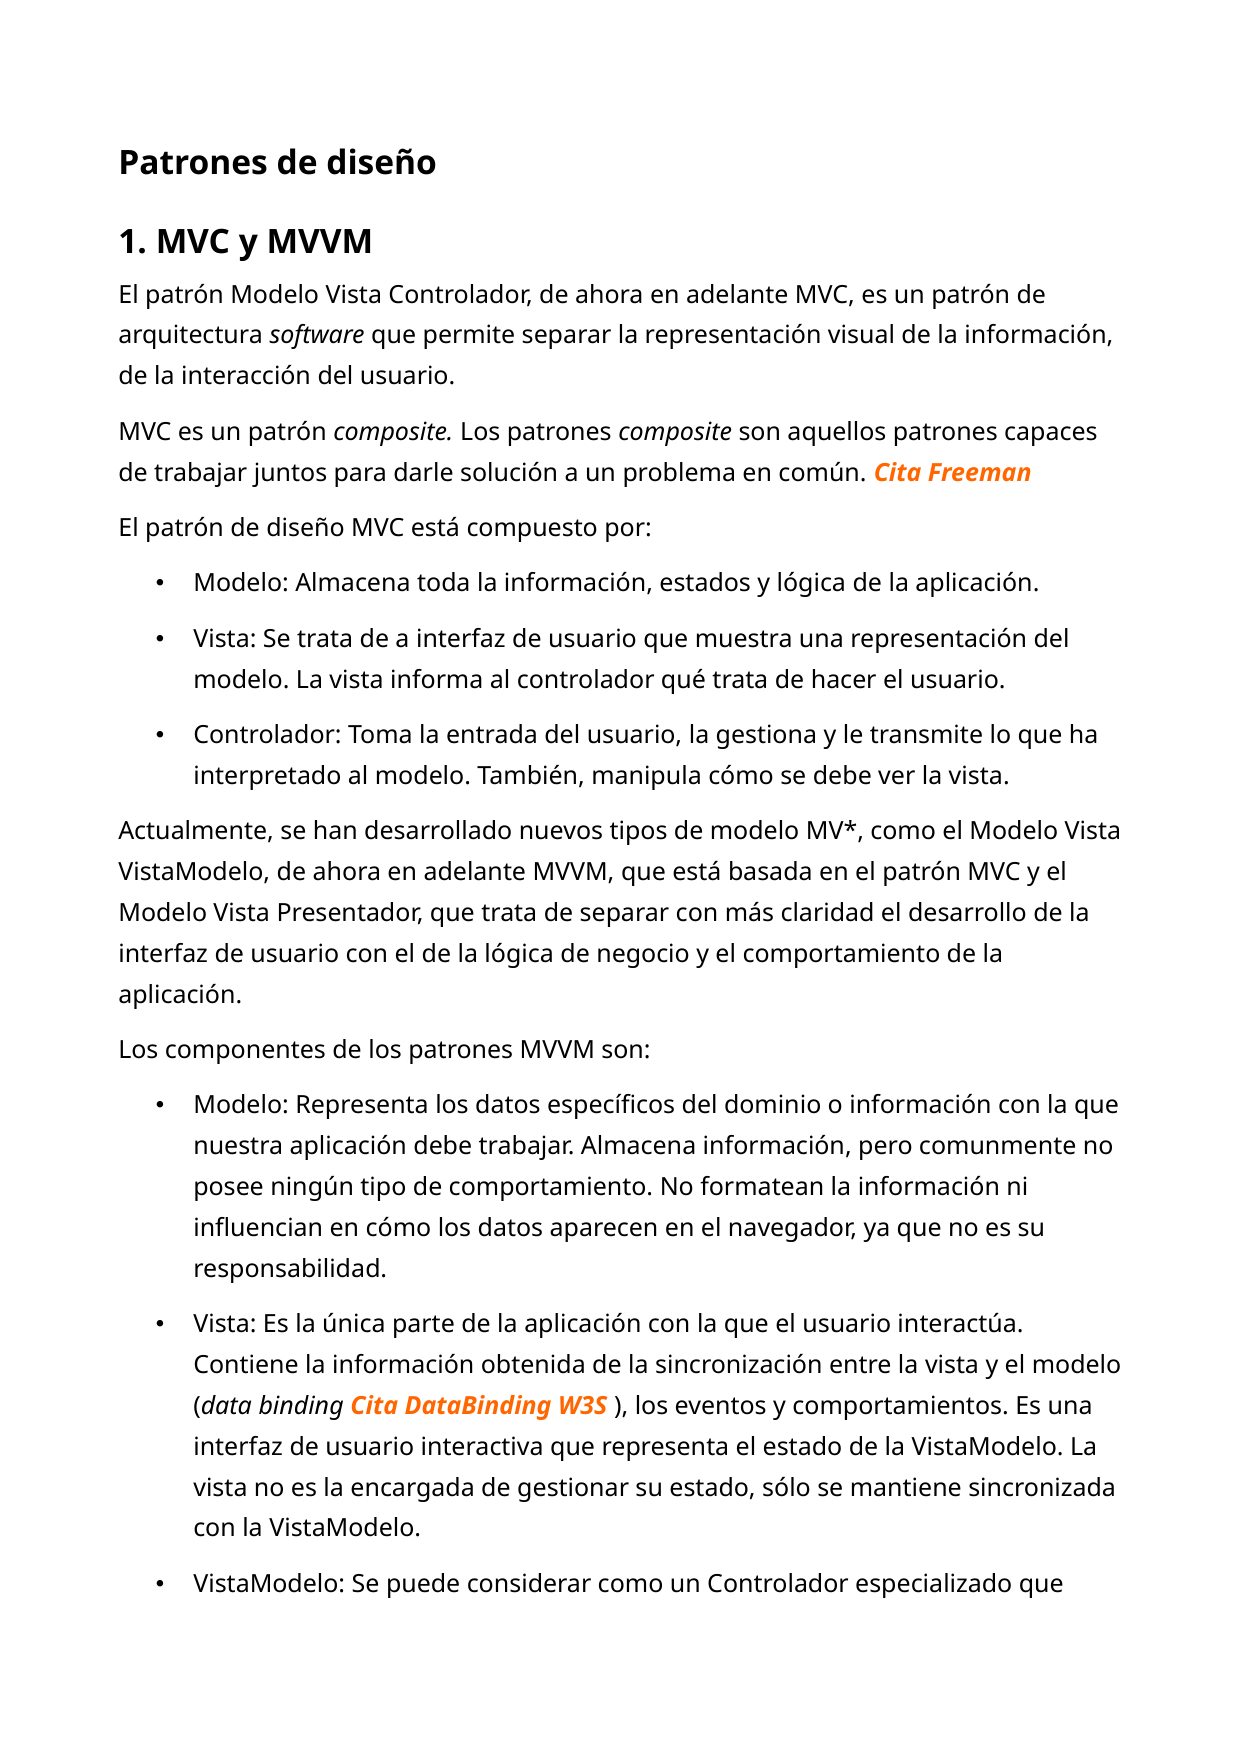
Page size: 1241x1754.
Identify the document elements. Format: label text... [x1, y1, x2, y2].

list Modelo: Representa los datos específicos del dominio o información con la que nuestra aplicación debe trabajar. Almacena información, pero comunmente no posee ningún tipo de comportamiento. No formatean la información ni influencian en cómo los datos aparecen en el navegador, ya que no es su responsabilidad. [156, 1087, 1122, 1284]
subtitle Patrones de diseño [118, 139, 1122, 185]
list Vista: Es la única parte de la aplicación con la que el usuario interactúa. Contiene la información obtenida de la sincronización entre la vista y el modelo (data binding Cita DataBinding W3S ), los eventos y comportamientos. Es una interfaz de usuario interactiva que representa el estado de la VistaModelo. La vista no es la encargada de gestionar su estado, sólo se mantiene sincronizada con la VistaModelo. [156, 1306, 1122, 1544]
list Controlador: Toma la entrada del usuario, la gestiona y le transmite lo que ha interpretado al modelo. También, manipula cómo se debe ver la vista. [156, 717, 1122, 792]
text El patrón Modelo Vista Controlador, de ahora en adelante MVC, es un patrón de arquitectura software que permite separar la representación visual de la información, de la interacción del usuario. [118, 276, 1122, 392]
text Actualmente, se han desarrollado nuevos tipos de modelo MV*, como el Modelo Vista VistaModelo, de ahora en adelante MVVM, que está basada en el patrón MVC y el Modelo Vista Presentador, que trata de separar con más claridad el desarrollo de la interfaz de usuario con el de la lógica de negocio y el comportamiento de la aplicación. [118, 813, 1122, 1010]
text MVC es un patrón composite. Los patrones composite son aquellos patrones capaces de trabajar juntos para darle solución a un problema en común. Cita Freeman [118, 413, 1122, 488]
list Vista: Se trata de a interfaz de usuario que muestra una representación del modelo. La vista informa al controlador qué trata de hacer el usuario. [156, 620, 1122, 695]
list VistaModelo: Se puede considerar como un Controlador especializado que [156, 1565, 1122, 1599]
list Modelo: Almacena toda la información, estados y lógica de la aplicación. [156, 565, 1122, 599]
text El patrón de diseño MVC está compuesto por: [118, 509, 1122, 544]
text Los componentes de los patrones MVVM son: [118, 1032, 1122, 1066]
subtitle 1. MVC y MVVM [118, 218, 1122, 264]
